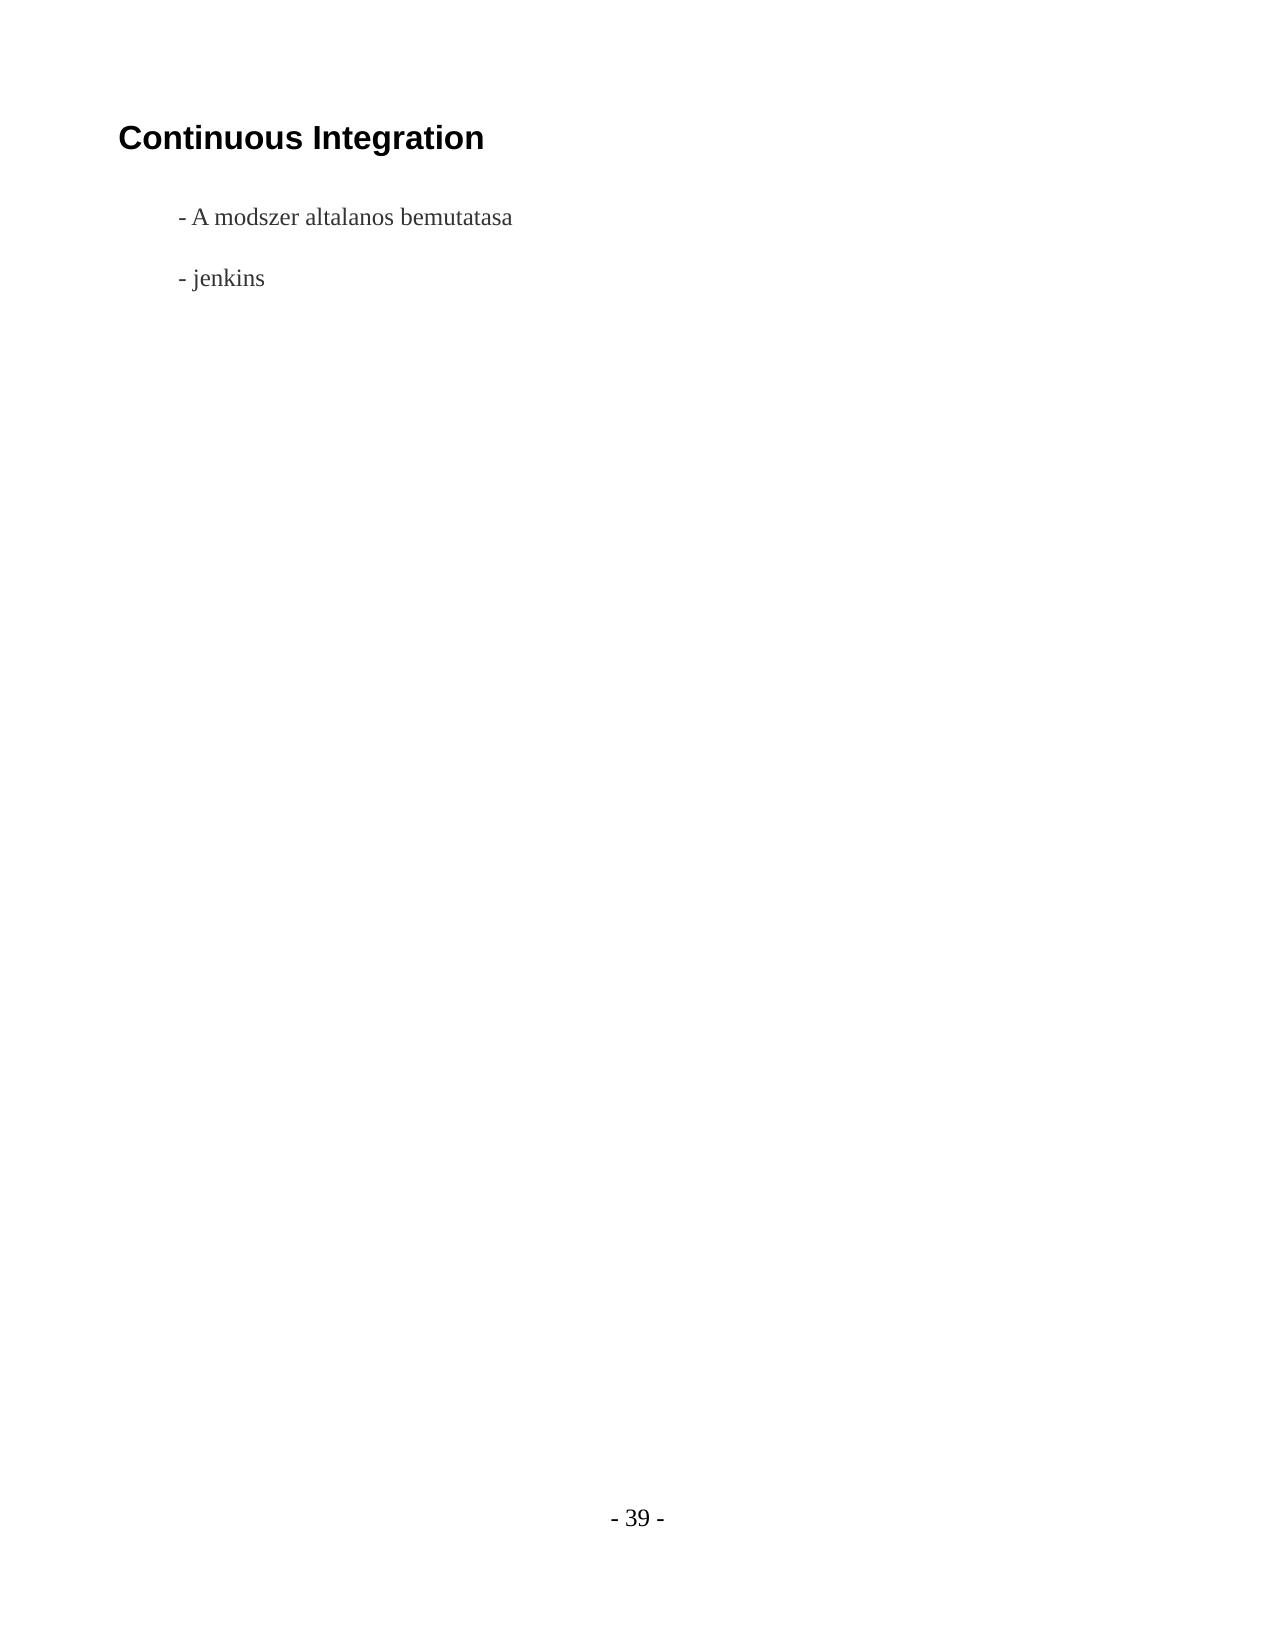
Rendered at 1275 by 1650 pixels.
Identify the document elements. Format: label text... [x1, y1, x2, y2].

subtitle Continuous Integration [118, 118, 1157, 157]
text - jenkins [118, 263, 1157, 291]
text - A modszer altalanos bemutatasa [118, 202, 1157, 230]
